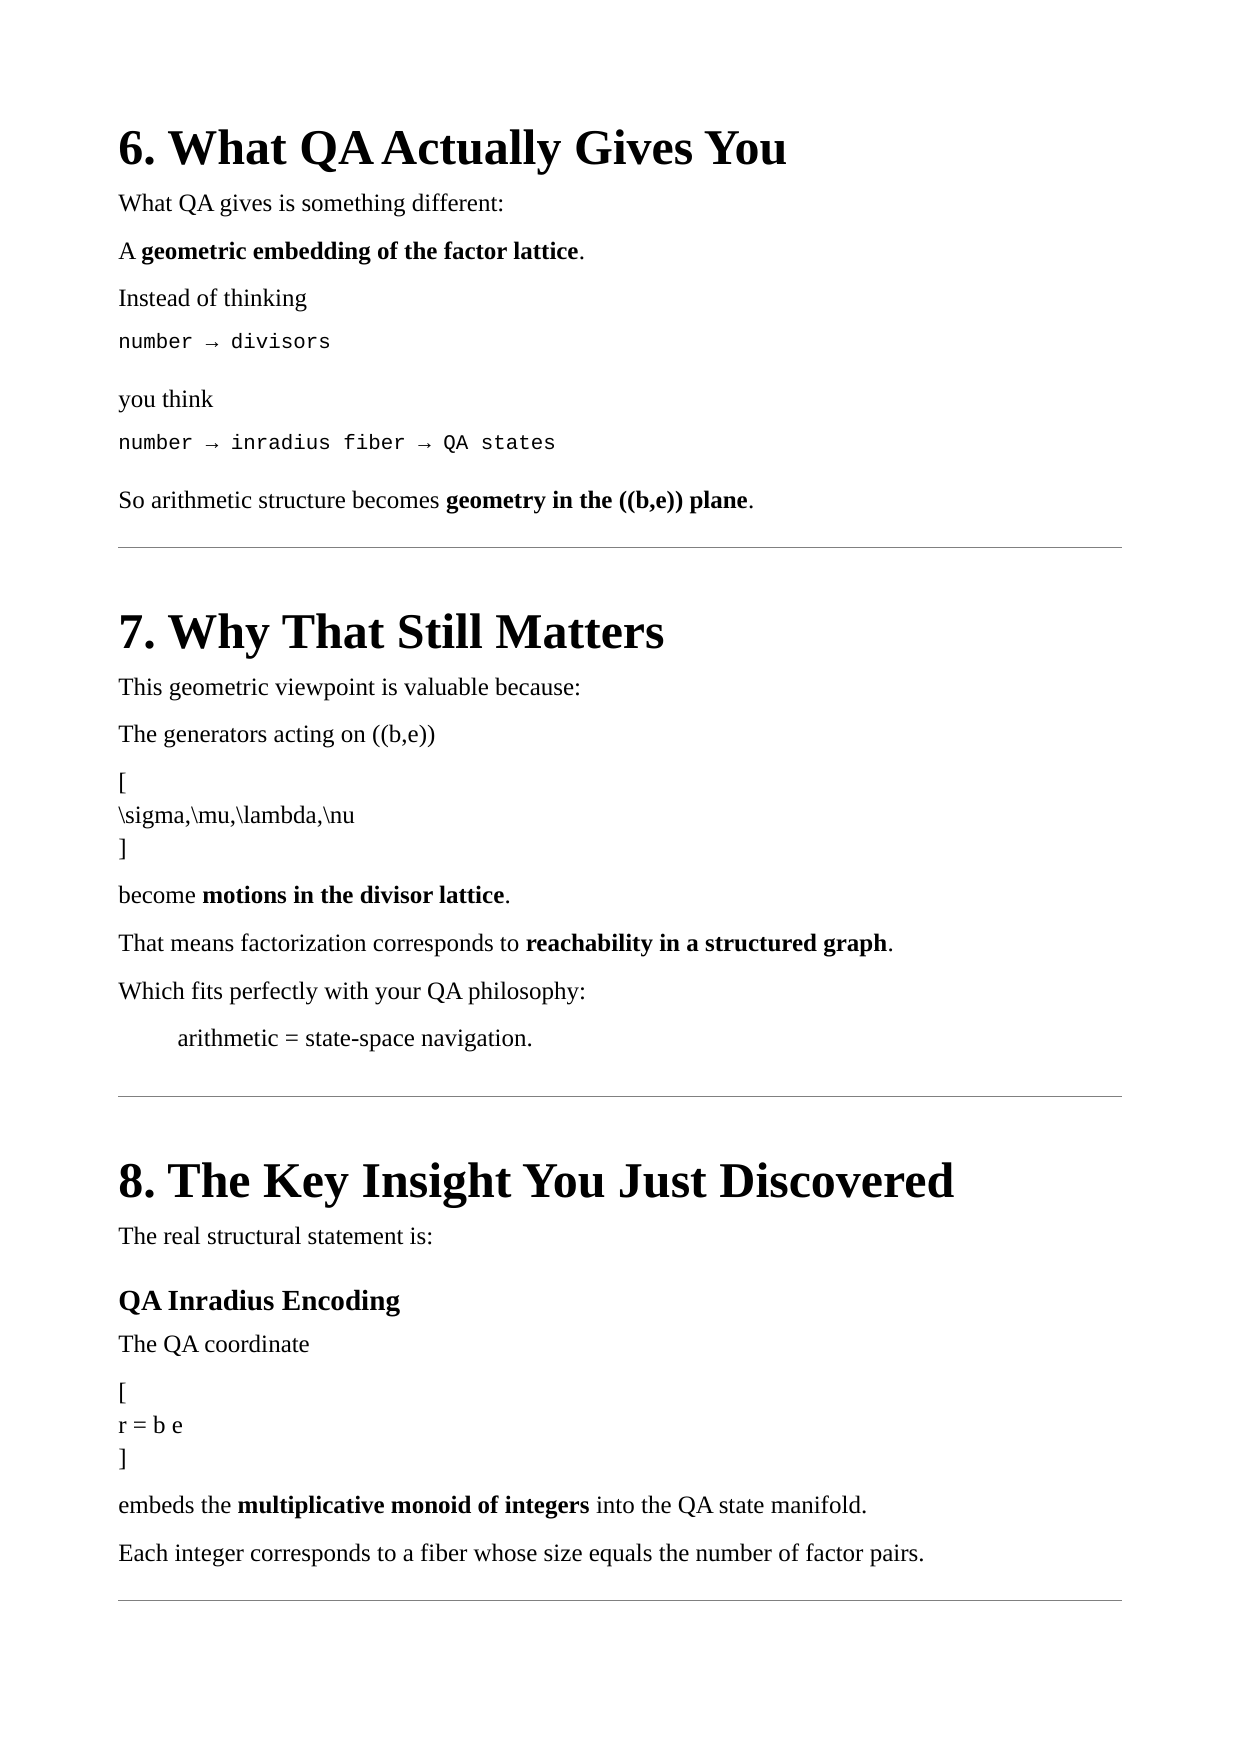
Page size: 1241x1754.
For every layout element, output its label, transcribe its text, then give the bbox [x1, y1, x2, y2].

text Which fits perfectly with your QA philosophy: [118, 976, 1122, 1004]
text [ \sigma,\mu,\lambda,\nu ] [118, 767, 1122, 862]
text you think [118, 384, 1122, 413]
text become motions in the divisor lattice. [118, 881, 1122, 909]
text That means factorization corresponds to reachability in a structured graph. [118, 928, 1122, 957]
subtitle 7. Why That Still Matters [118, 602, 1122, 659]
text arithmetic = state-space navigation. [177, 1023, 1063, 1052]
text So arithmetic structure becomes geometry in the ((b,e)) plane. [118, 485, 1122, 513]
text The generators acting on ((b,e)) [118, 719, 1122, 748]
text number → divisors [118, 331, 1122, 354]
text [ r = b e ] [118, 1377, 1122, 1471]
text The real structural statement is: [118, 1221, 1122, 1249]
subtitle QA Inradius Encoding [118, 1283, 1122, 1317]
text The QA coordinate [118, 1329, 1122, 1358]
text What QA gives is something different: [118, 188, 1122, 217]
text A geometric embedding of the factor lattice. [118, 236, 1122, 264]
text Each integer corresponds to a fiber whose size equals the number of factor pairs. [118, 1538, 1122, 1567]
subtitle 8. The Key Insight You Just Discovered [118, 1151, 1122, 1208]
text embeds the multiplicative monoid of integers into the QA state manifold. [118, 1490, 1122, 1519]
text This geometric viewpoint is valuable because: [118, 672, 1122, 700]
text Instead of thinking [118, 283, 1122, 312]
text number → inradius fiber → QA states [118, 432, 1122, 455]
subtitle 6. What QA Actually Gives You [118, 118, 1122, 176]
